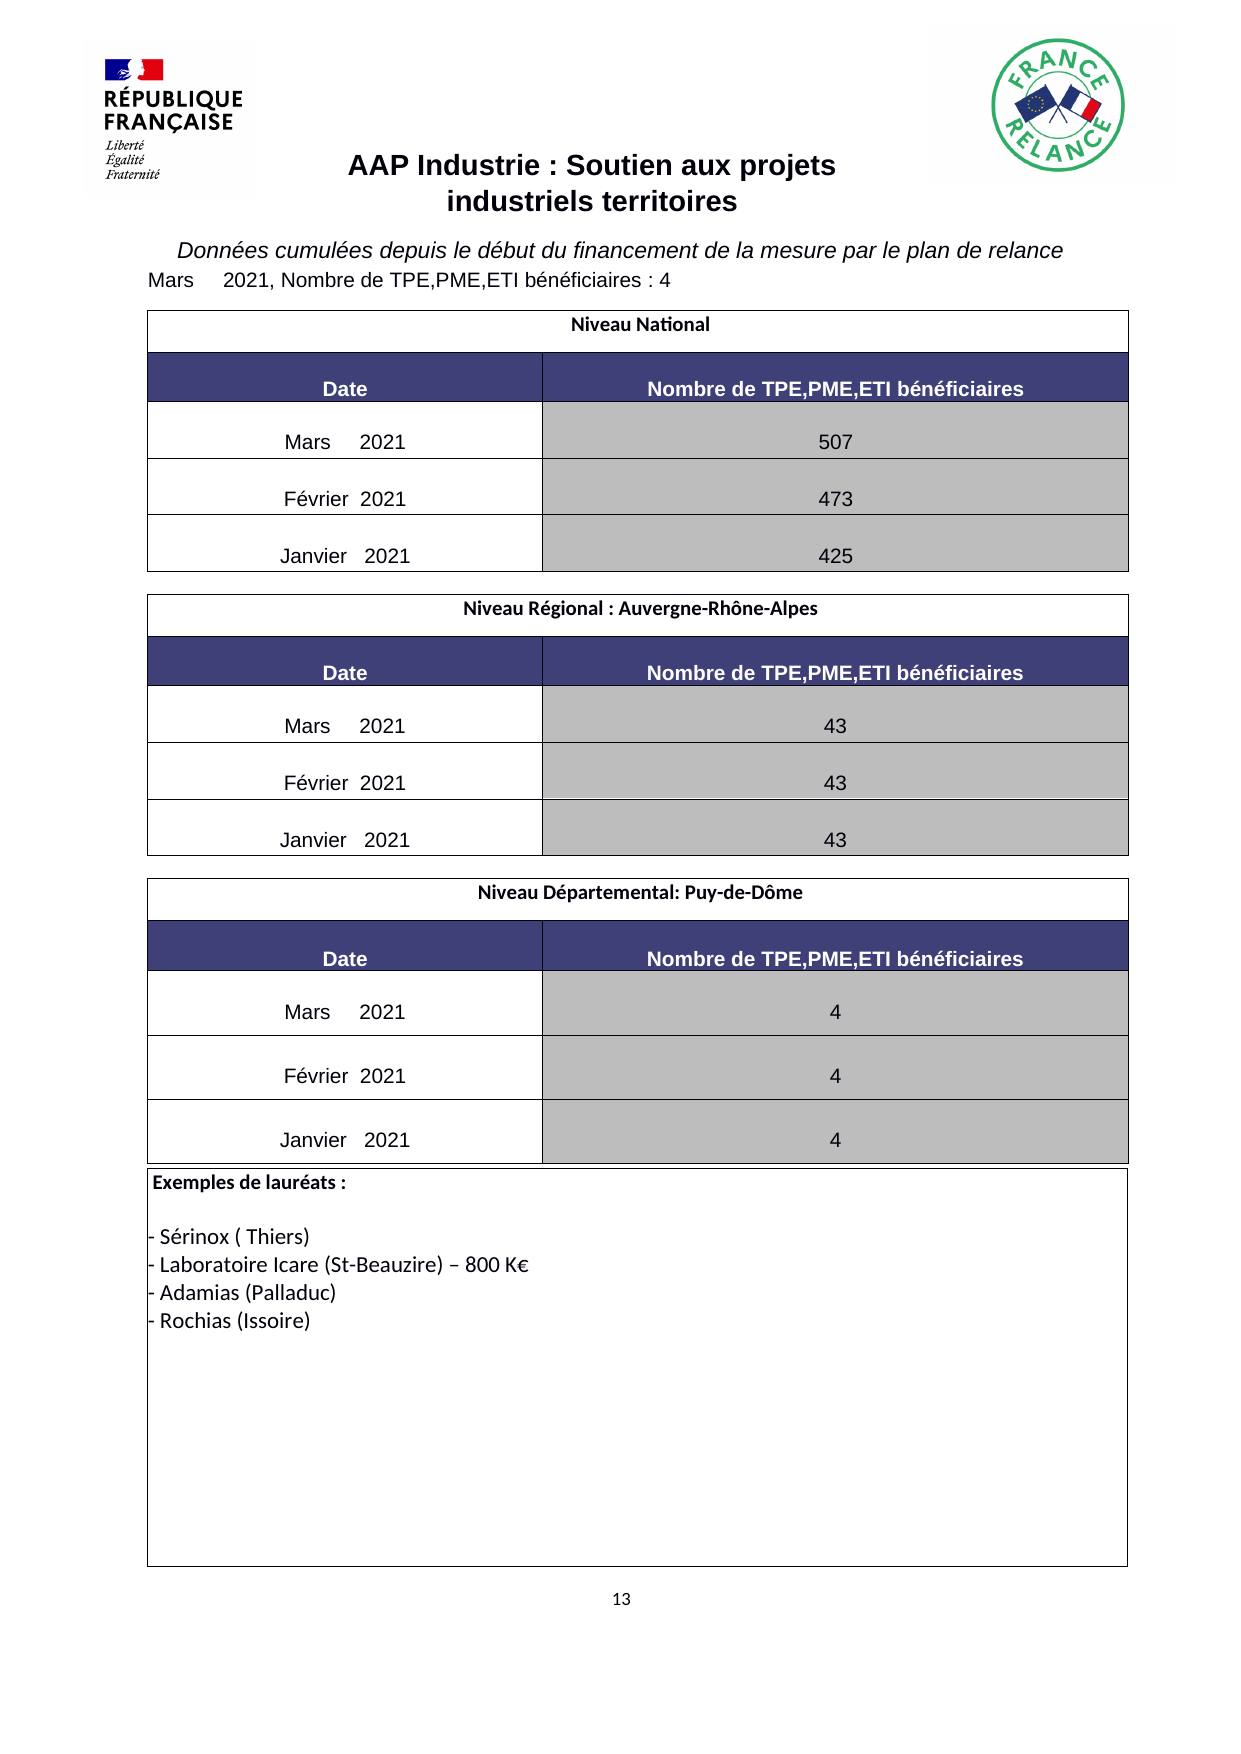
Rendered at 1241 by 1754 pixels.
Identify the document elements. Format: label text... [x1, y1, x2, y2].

table_cell Date [148, 921, 542, 970]
table_cell 4 [543, 1036, 1128, 1099]
table_cell Février 2021 [148, 459, 542, 514]
text - Adamias (Palladuc) [148, 1278, 1127, 1306]
table_cell 4 [543, 1100, 1128, 1163]
table_header Niveau National [148, 311, 1128, 352]
table_cell Janvier 2021 [148, 1100, 542, 1163]
table_cell Janvier 2021 [148, 800, 542, 855]
table_cell 425 [543, 515, 1128, 571]
table_header Niveau Régional : Auvergne-Rhône-Alpes [148, 595, 1128, 636]
table_cell 4 [543, 971, 1128, 1035]
table_cell Février 2021 [148, 743, 542, 798]
text - Rochias (Issoire) [148, 1306, 1127, 1334]
text 13 [0, 1587, 1238, 1610]
text - Sérinox ( Thiers) [148, 1222, 1127, 1250]
table_cell 473 [543, 459, 1128, 514]
text Mars 2021, Nombre de TPE,PME,ETI bénéficiaires : 4 [148, 268, 1093, 292]
table_cell Nombre de TPE,PME,ETI bénéficiaires [543, 353, 1128, 401]
text - Laboratoire Icare (St-Beauzire) – 800 K€ [148, 1250, 1127, 1278]
table_cell Mars 2021 [148, 402, 542, 458]
picture [926, 17, 1189, 185]
table_cell 507 [543, 402, 1128, 458]
picture [84, 39, 263, 200]
table_cell 43 [543, 743, 1128, 798]
table_cell Février 2021 [148, 1036, 542, 1099]
table_header Niveau Départemental: Puy-de-Dôme [148, 879, 1128, 920]
text Exemples de lauréats : [148, 1169, 1127, 1194]
table_cell 43 [543, 800, 1128, 855]
table_cell 43 [543, 686, 1128, 742]
table_cell Nombre de TPE,PME,ETI bénéficiaires [543, 637, 1128, 685]
table_cell Nombre de TPE,PME,ETI bénéficiaires [543, 921, 1128, 970]
table_cell Mars 2021 [148, 686, 542, 742]
text Données cumulées depuis le début du financement de la mesure par le plan de relance [148, 237, 1093, 263]
table_cell Janvier 2021 [148, 515, 542, 571]
table_cell Date [148, 637, 542, 685]
table_cell Mars 2021 [148, 971, 542, 1035]
table_cell Date [148, 353, 542, 401]
text AAP Industrie : Soutien aux projets industriels territoires [148, 148, 1093, 217]
